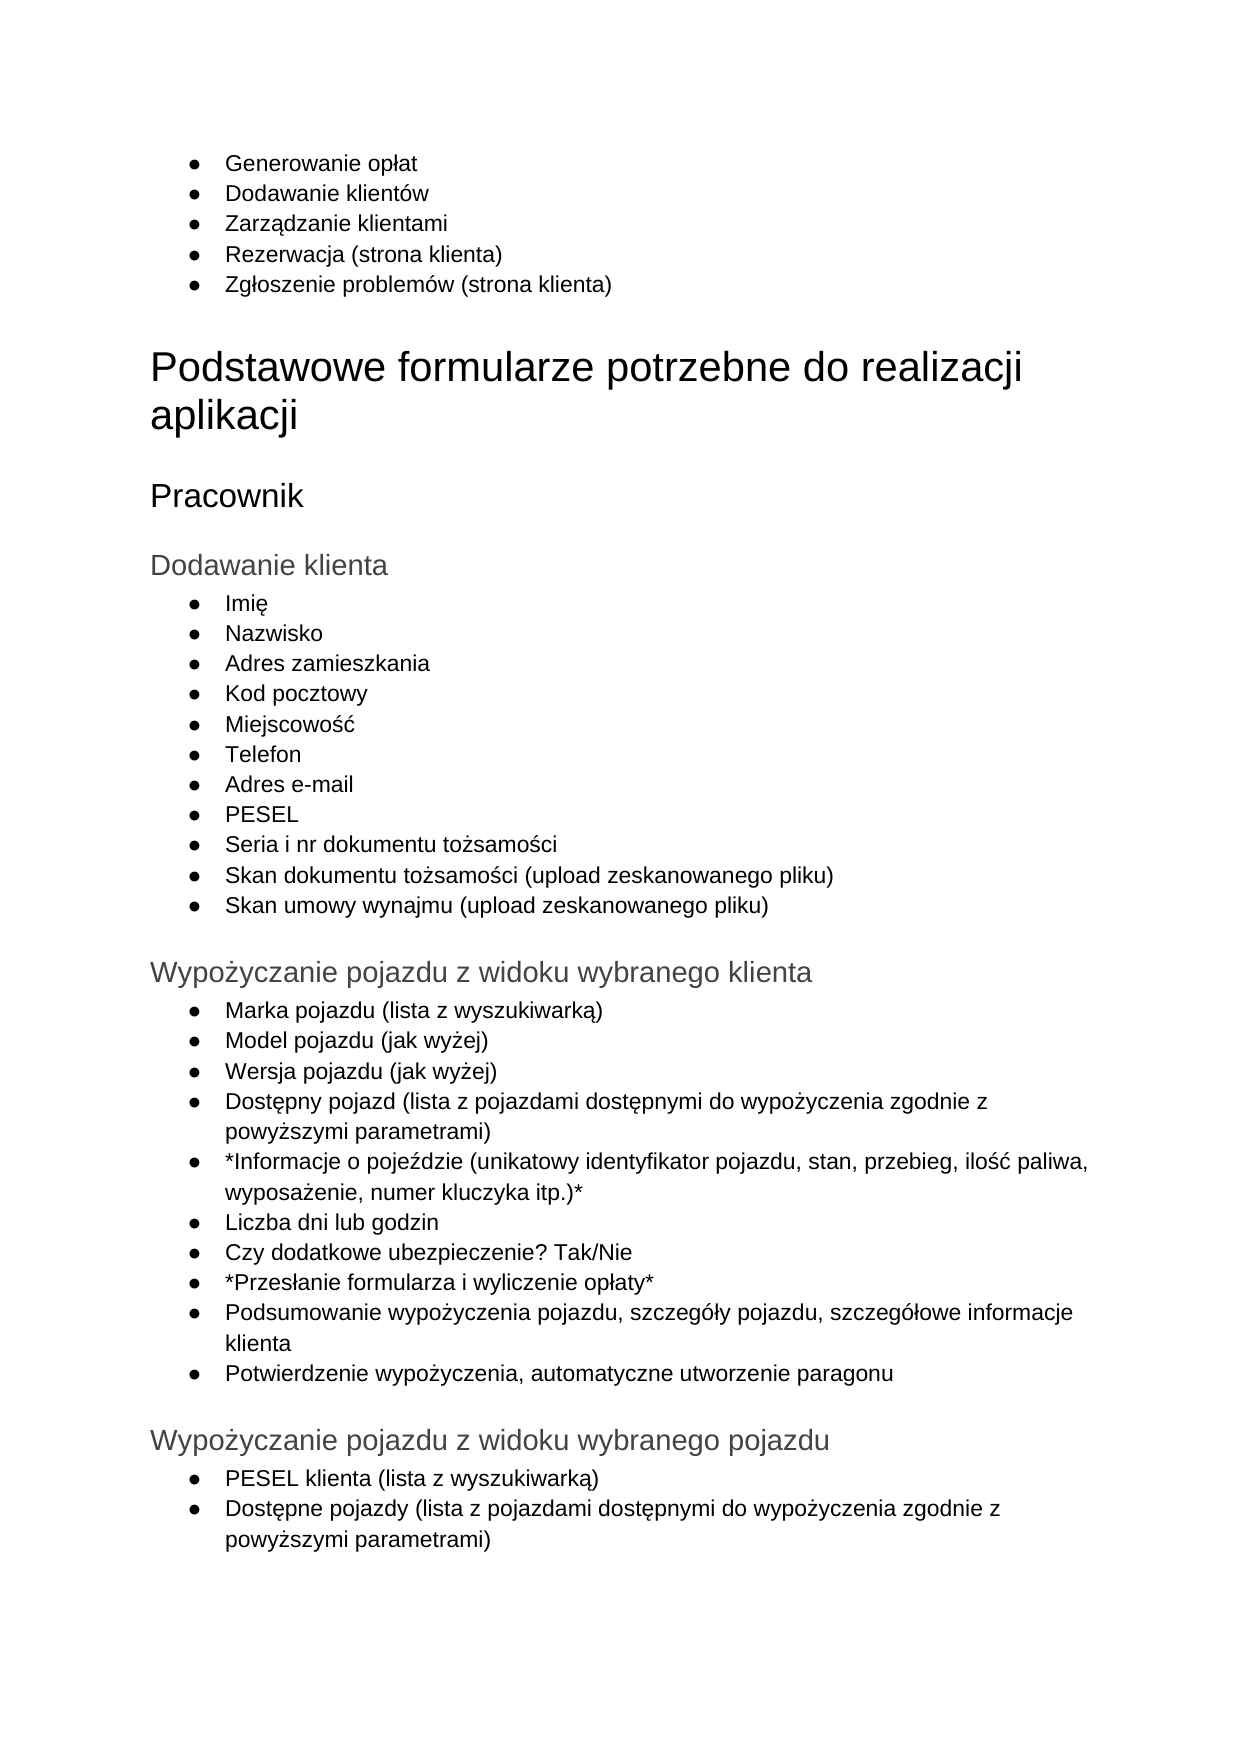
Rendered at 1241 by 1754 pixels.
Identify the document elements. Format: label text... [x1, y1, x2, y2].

list Podsumowanie wypożyczenia pojazdu, szczegóły pojazdu, szczegółowe informacje klienta [187, 1299, 1090, 1356]
list Adres e-mail [187, 771, 1090, 797]
list Seria i nr dokumentu tożsamości [187, 831, 1090, 858]
list Adres zamieszkania [187, 650, 1090, 676]
list Wersja pojazdu (jak wyżej) [187, 1058, 1090, 1084]
list Liczba dni lub godzin [187, 1209, 1090, 1235]
subtitle Wypożyczanie pojazdu z widoku wybranego pojazdu [150, 1423, 1090, 1457]
list Dodawanie klientów [187, 180, 1090, 207]
subtitle Podstawowe formularze potrzebne do realizacji aplikacji [150, 343, 1090, 438]
list Czy dodatkowe ubezpieczenie? Tak/Nie [187, 1239, 1090, 1265]
list Dostępne pojazdy (lista z pojazdami dostępnymi do wypożyczenia zgodnie z powyższymi parametrami) [187, 1495, 1090, 1552]
list Nazwisko [187, 620, 1090, 646]
list Potwierdzenie wypożyczenia, automatyczne utworzenie paragonu [187, 1360, 1090, 1386]
list *Przesłanie formularza i wyliczenie opłaty* [187, 1269, 1090, 1295]
subtitle Wypożyczanie pojazdu z widoku wybranego klienta [150, 955, 1090, 989]
list Dostępny pojazd (lista z pojazdami dostępnymi do wypożyczenia zgodnie z powyższymi parametrami) [187, 1088, 1090, 1144]
list Miejscowość [187, 711, 1090, 737]
list Generowanie opłat [187, 150, 1090, 176]
list Telefon [187, 741, 1090, 767]
list Model pojazdu (jak wyżej) [187, 1027, 1090, 1054]
list PESEL klienta (lista z wyszukiwarką) [187, 1465, 1090, 1491]
subtitle Dodawanie klienta [150, 548, 1090, 581]
subtitle Pracownik [150, 476, 1090, 514]
list Skan dokumentu tożsamości (upload zeskanowanego pliku) [187, 862, 1090, 888]
list Zarządzanie klientami [187, 210, 1090, 237]
list Skan umowy wynajmu (upload zeskanowanego pliku) [187, 892, 1090, 918]
list *Informacje o pojeździe (unikatowy identyfikator pojazdu, stan, przebieg, ilość paliwa, wyposażenie, numer kluczyka itp.)* [187, 1148, 1090, 1205]
list Zgłoszenie problemów (strona klienta) [187, 271, 1090, 297]
list Kod pocztowy [187, 680, 1090, 707]
list Imię [187, 590, 1090, 616]
list Marka pojazdu (lista z wyszukiwarką) [187, 997, 1090, 1023]
list Rezerwacja (strona klienta) [187, 241, 1090, 267]
list PESEL [187, 801, 1090, 827]
